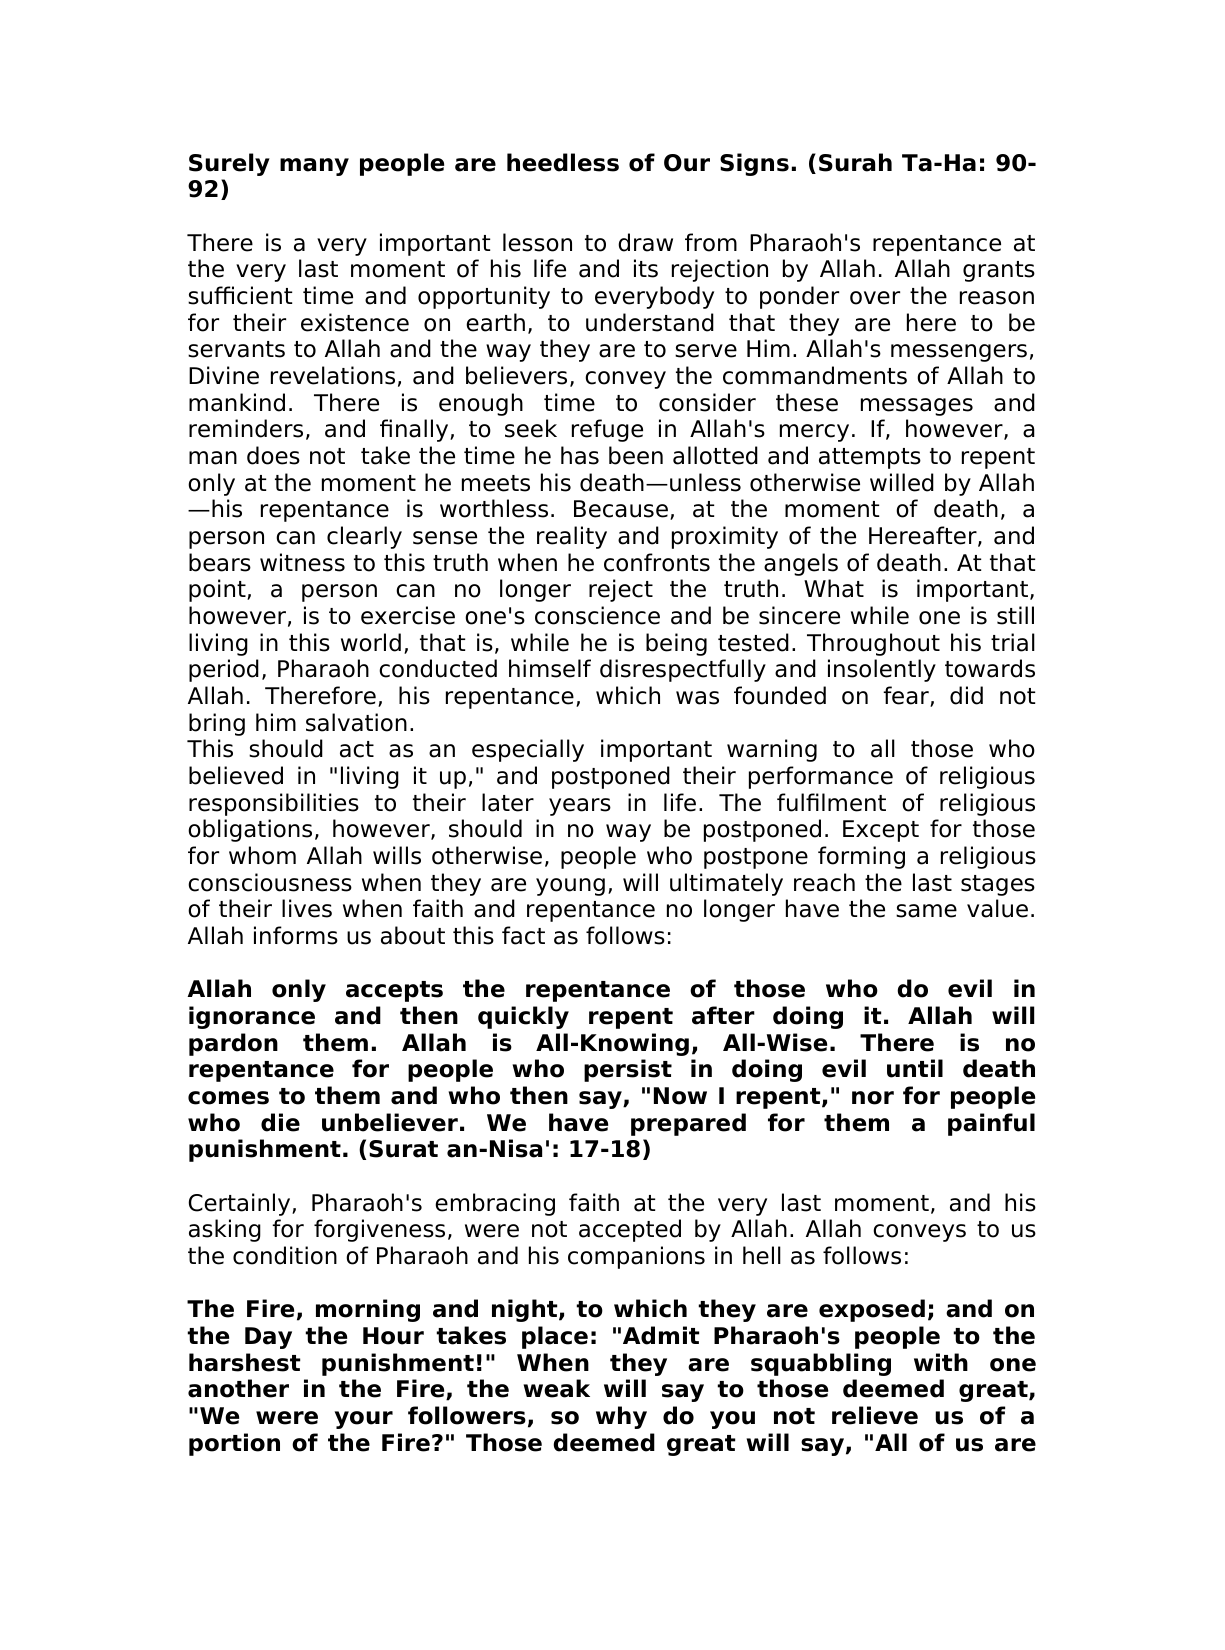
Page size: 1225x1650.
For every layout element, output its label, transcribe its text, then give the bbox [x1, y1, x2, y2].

text Surely many people are heedless of Our Signs. (Surah Ta-Ha: 90-92) [187, 150, 1037, 203]
text This should act as an especially important warning to all those who believed in "living it up," and postponed their performance of religious responsibilities to their later years in life. The fulfilment of religious obligations, however, should in no way be postponed. Except for those for whom Allah wills otherwise, people who postpone forming a religious consciousness when they are young, will ultimately reach the last stages of their lives when faith and repentance no longer have the same value. Allah informs us about this fact as follows: [187, 737, 1037, 950]
text There is a very important lesson to draw from Pharaoh's repentance at the very last moment of his life and its rejection by Allah. Allah grants sufficient time and opportunity to everybody to ponder over the reason for their existence on earth, to understand that they are here to be servants to Allah and the way they are to serve Him. Allah's messengers, Divine revelations, and believers, convey the commandments of Allah to mankind. There is enough time to consider these messages and reminders, and finally, to seek refuge in Allah's mercy. If, however, a man does not take the time he has been allotted and attempts to repent only at the moment he meets his death—unless otherwise willed by Allah—his repentance is worthless. Because, at the moment of death, a person can clearly sense the reality and proximity of the Hereafter, and bears witness to this truth when he confronts the angels of death. At that point, a person can no longer reject the truth. What is important, however, is to exercise one's conscience and be sincere while one is still living in this world, that is, while he is being tested. Throughout his trial period, Pharaoh conducted himself disrespectfully and insolently towards Allah. Therefore, his repentance, which was founded on fear, did not bring him salvation. [187, 230, 1037, 737]
text Allah only accepts the repentance of those who do evil in ignorance and then quickly repent after doing it. Allah will pardon them. Allah is All-Knowing, All-Wise. There is no repentance for people who persist in doing evil until death comes to them and who then say, "Now I repent," nor for people who die unbeliever. We have prepared for them a painful punishment. (Surat an-Nisa': 17-18) [187, 977, 1037, 1163]
text Certainly, Pharaoh's embracing faith at the very last moment, and his asking for forgiveness, were not accepted by Allah. Allah conveys to us the condition of Pharaoh and his companions in hell as follows: [187, 1190, 1037, 1270]
text The Fire, morning and night, to which they are exposed; and on the Day the Hour takes place: "Admit Pharaoh's people to the harshest punishment!" When they are squabbling with one another in the Fire, the weak will say to those deemed great, "We were your followers, so why do you not relieve us of a portion of the Fire?" Those deemed great will say, "All of us are [187, 1297, 1037, 1457]
